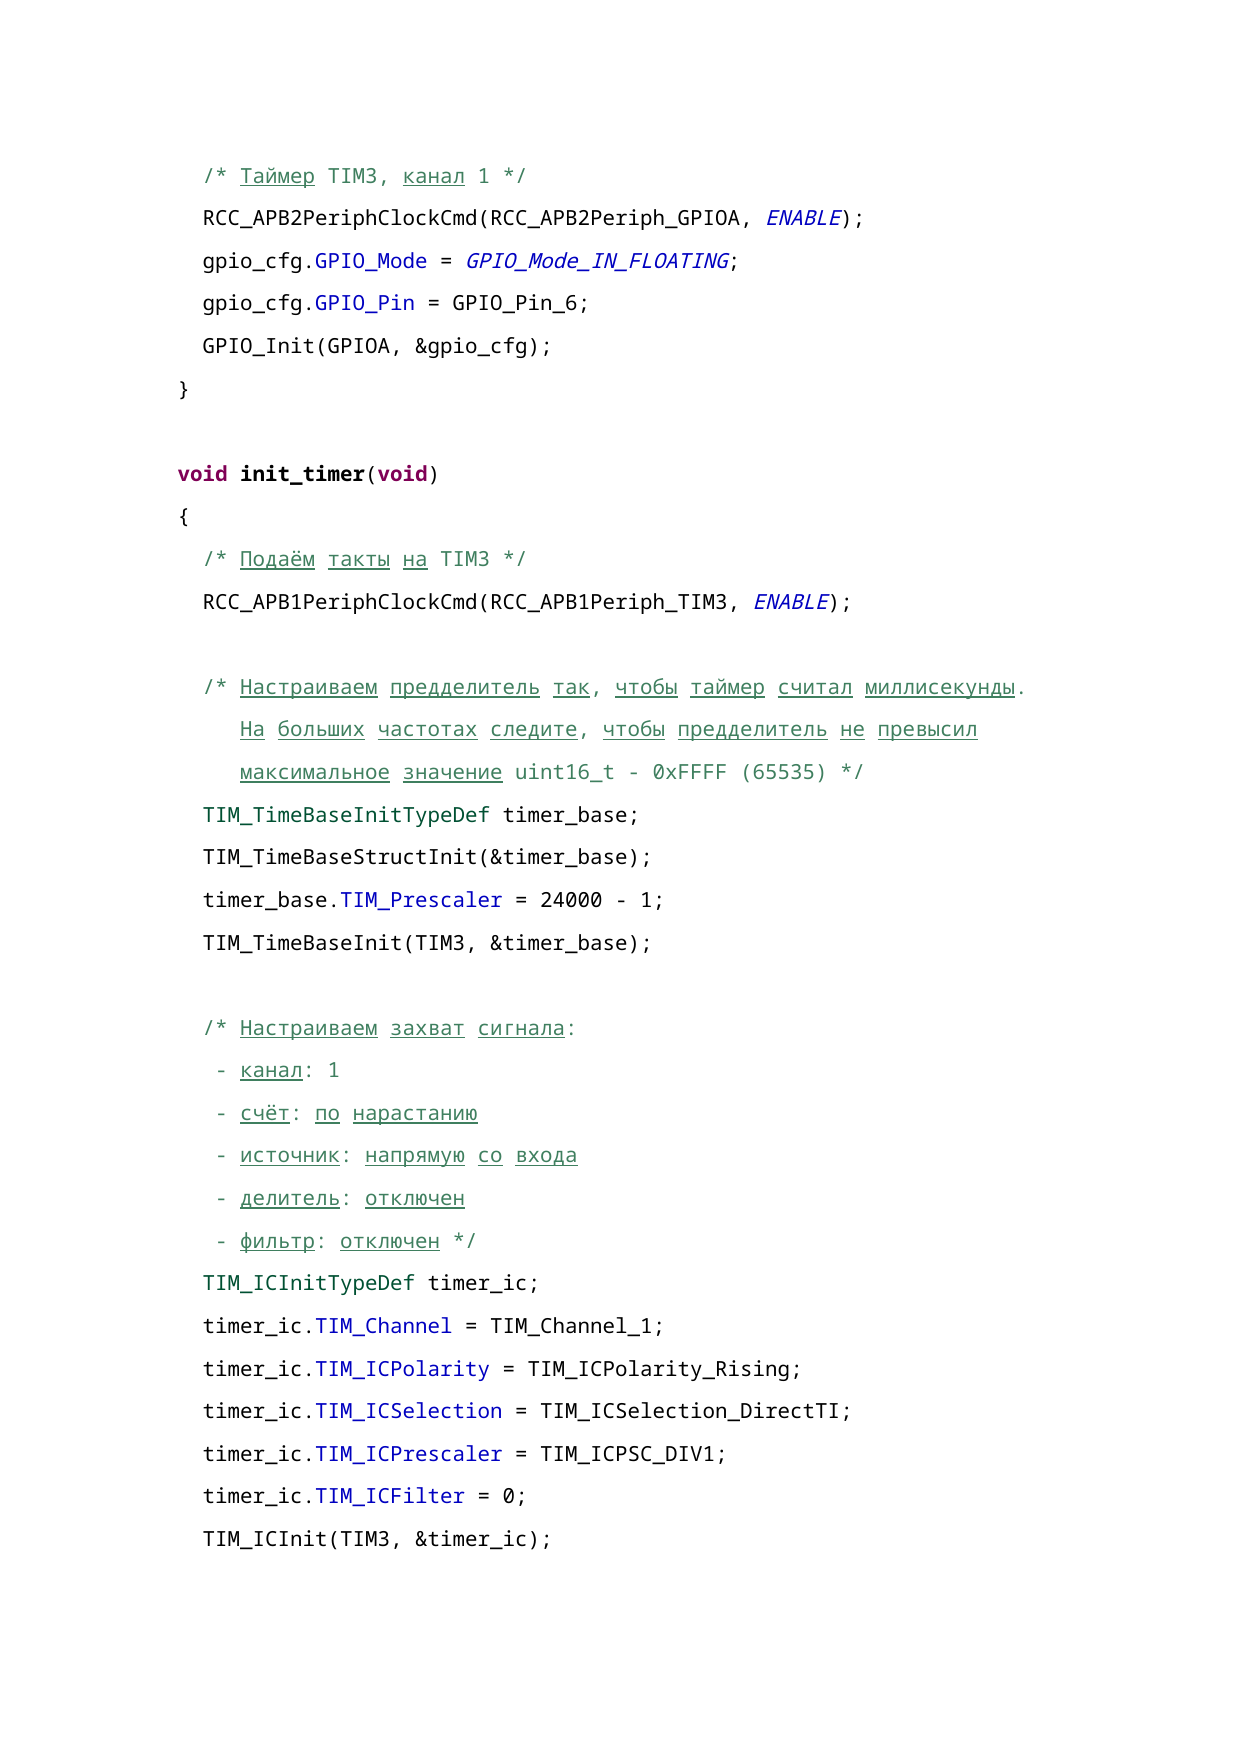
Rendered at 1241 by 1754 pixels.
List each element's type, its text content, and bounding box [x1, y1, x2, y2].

text timer_ic.TIM_ICPrescaler = TIM_ICPSC_DIV1; [177, 1439, 1152, 1467]
text } [177, 374, 1152, 402]
text /* Подаём такты на TIM3 */ [177, 544, 1152, 573]
text gpio_cfg.GPIO_Mode = GPIO_Mode_IN_FLOATING; [177, 246, 1152, 274]
text timer_ic.TIM_ICFilter = 0; [177, 1481, 1152, 1510]
text RCC_APB1PeriphClockCmd(RCC_APB1Periph_TIM3, ENABLE); [177, 587, 1152, 615]
text GPIO_Init(GPIOA, &gpio_cfg); [177, 331, 1152, 359]
text TIM_ICInit(TIM3, &timer_ic); [177, 1524, 1152, 1552]
text /* Настраиваем предделитель так, чтобы таймер считал миллисекунды. [177, 672, 1152, 700]
text - делитель: отключен [177, 1183, 1152, 1212]
text TIM_TimeBaseInitTypeDef timer_base; [177, 800, 1152, 828]
text timer_ic.TIM_ICSelection = TIM_ICSelection_DirectTI; [177, 1396, 1152, 1425]
text TIM_TimeBaseStructInit(&timer_base); [177, 842, 1152, 871]
text TIM_TimeBaseInit(TIM3, &timer_base); [177, 928, 1152, 956]
text gpio_cfg.GPIO_Pin = GPIO_Pin_6; [177, 288, 1152, 317]
text timer_ic.TIM_ICPolarity = TIM_ICPolarity_Rising; [177, 1354, 1152, 1382]
text timer_base.TIM_Prescaler = 24000 - 1; [177, 885, 1152, 913]
text /* Таймер TIM3, канал 1 */ [177, 161, 1152, 189]
text максимальное значение uint16_t - 0xFFFF (65535) */ [177, 757, 1152, 786]
text { [177, 502, 1152, 530]
text void init_timer(void) [177, 459, 1152, 487]
text timer_ic.TIM_Channel = TIM_Channel_1; [177, 1311, 1152, 1339]
text - канал: 1 [177, 1055, 1152, 1084]
text - счёт: по нарастанию [177, 1098, 1152, 1126]
text - источник: напрямую со входа [177, 1141, 1152, 1169]
text RCC_APB2PeriphClockCmd(RCC_APB2Periph_GPIOA, ENABLE); [177, 203, 1152, 232]
text - фильтр: отключен */ [177, 1226, 1152, 1254]
text TIM_ICInitTypeDef timer_ic; [177, 1268, 1152, 1297]
text /* Настраиваем захват сигнала: [177, 1013, 1152, 1041]
text На больших частотах следите, чтобы предделитель не превысил [177, 714, 1152, 743]
